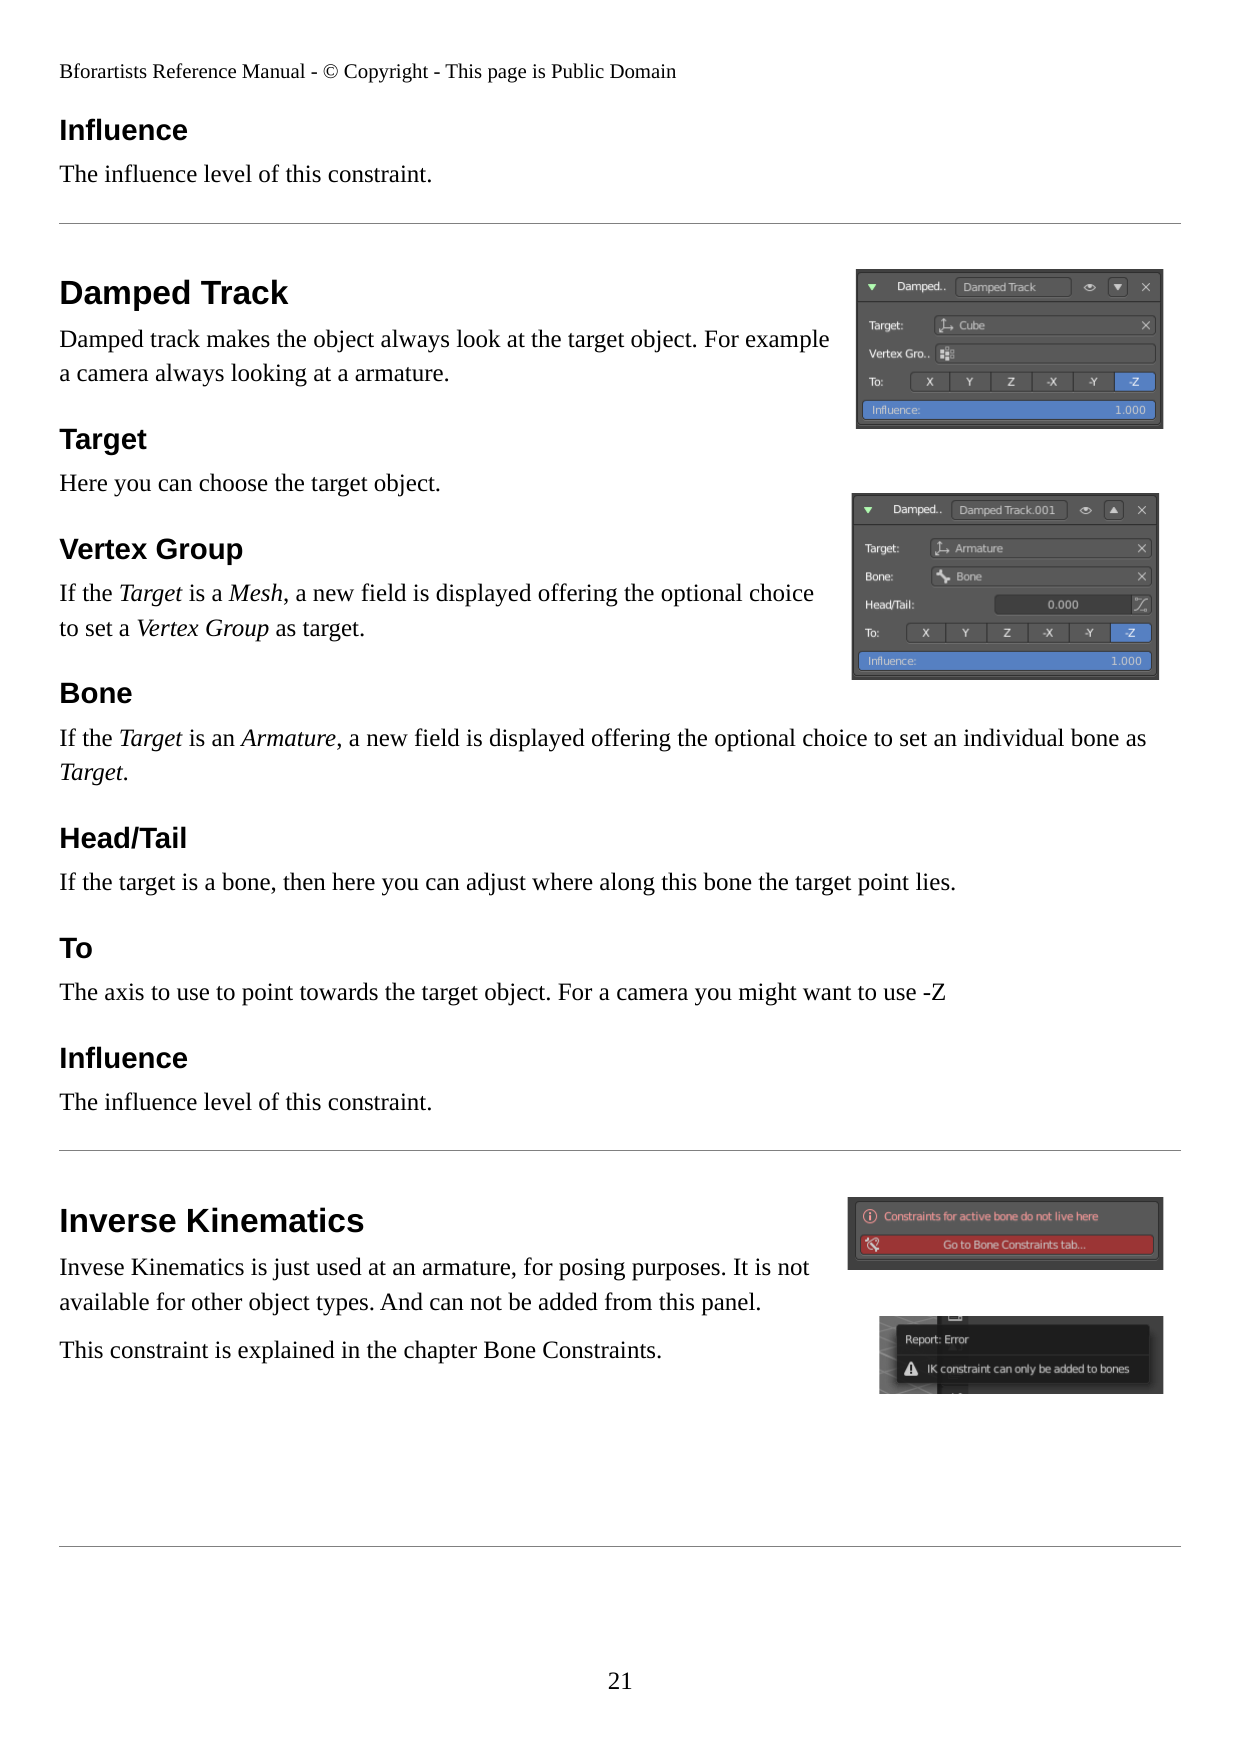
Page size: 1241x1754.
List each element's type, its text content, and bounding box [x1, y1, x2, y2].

text If the target is a bone, then here you can adjust where along this bone the target point lies. [59, 867, 1181, 896]
subtitle [1164, 273, 1181, 312]
text The axis to use to point towards the target object. For a camera you might want to use -Z [59, 977, 1181, 1006]
subtitle [1164, 1201, 1181, 1239]
text Invese Kinematics is just used at an armature, for posing purposes. It is not available for other object types. And can not be added from this panel. [59, 1252, 1181, 1315]
subtitle Damped Track [59, 273, 855, 312]
subtitle Influence [59, 1041, 1181, 1074]
subtitle Vertex Group [59, 532, 851, 566]
subtitle Bone [59, 676, 1181, 710]
subtitle To [59, 931, 1181, 964]
text The influence level of this constraint. [59, 159, 1181, 188]
text Damped track makes the object always look at the target object. For example a camera always looking at a armature. [59, 324, 855, 387]
text The influence level of this constraint. [59, 1087, 1181, 1116]
picture [879, 1316, 1164, 1394]
picture [847, 1197, 1164, 1270]
subtitle Head/Tail [59, 821, 1181, 854]
subtitle Influence [59, 113, 1181, 146]
picture [855, 269, 1164, 429]
subtitle Target [59, 422, 1181, 456]
text This constraint is explained in the chapter Bone Constraints. [59, 1336, 879, 1364]
text If the Target is a Mesh, a new field is displayed offering the optional choice to set a Vertex Group as target. [59, 578, 851, 642]
subtitle Inverse Kinematics [59, 1201, 847, 1239]
picture [851, 493, 1160, 680]
text Here you can choose the target object. [59, 468, 1181, 497]
text If the Target is an Armature, a new field is displayed offering the optional choice to set an individual bone as Target. [59, 723, 1181, 786]
subtitle [1160, 532, 1181, 566]
